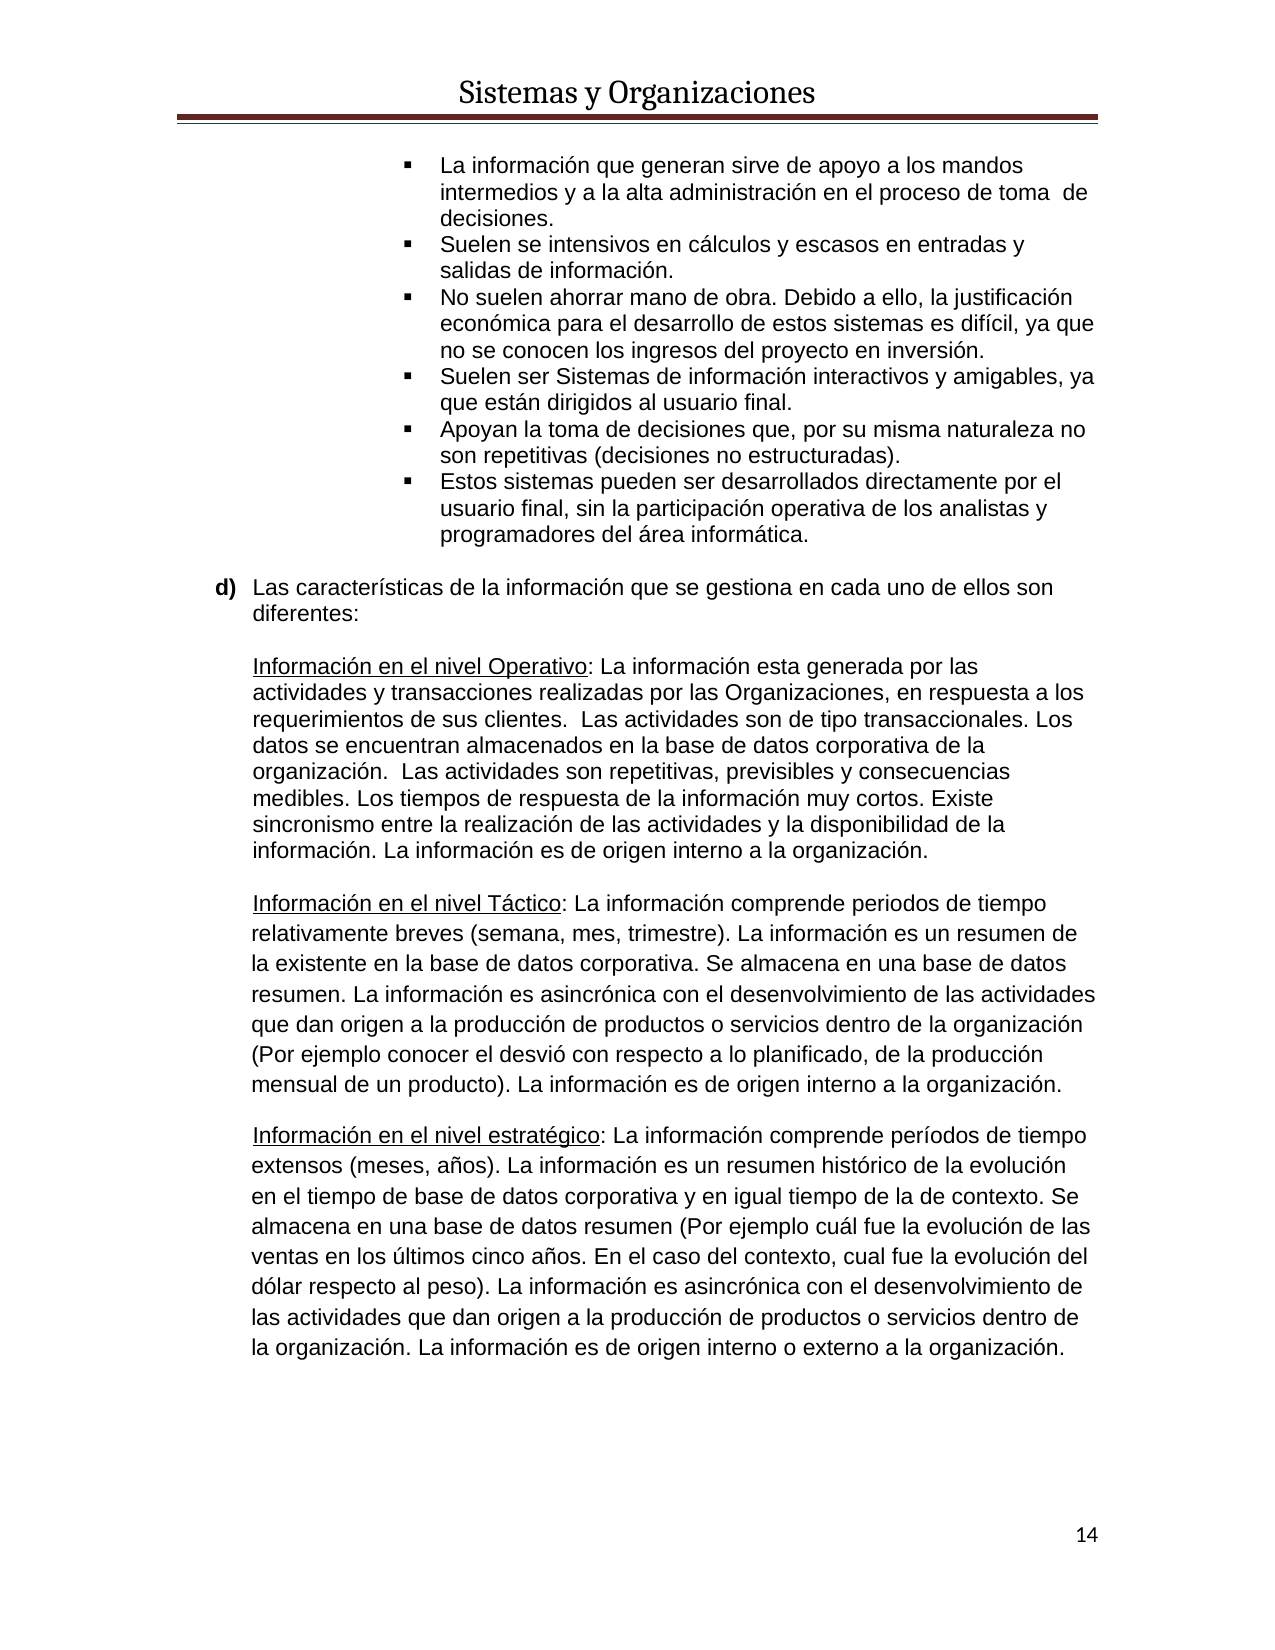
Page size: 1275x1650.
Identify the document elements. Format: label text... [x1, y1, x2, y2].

list No suelen ahorrar mano de obra. Debido a ello, la justificación económica para el desarrollo de estos sistemas es difícil, ya que no se conocen los ingresos del proyecto en inversión. [402, 284, 1098, 363]
list Suelen ser Sistemas de información interactivos y amigables, ya que están dirigidos al usuario final. [402, 363, 1098, 416]
text Información en el nivel estratégico: La información comprende períodos de tiempo extensos (meses, años). La información es un resumen histórico de la evolución en el tiempo de base de datos corporativa y en igual tiempo de la de contexto. Se almacena en una base de datos resumen (Por ejemplo cuál fue la evolución de las ventas en los últimos cinco años. En el caso del contexto, cual fue la evolución del dólar respecto al peso). La información es asincrónica con el desenvolvimiento de las actividades que dan origen a la producción de productos o servicios dentro de la organización. La información es de origen interno o externo a la organización. [251, 1122, 1098, 1360]
list Suelen se intensivos en cálculos y escasos en entradas y salidas de información. [402, 231, 1098, 284]
list Las características de la información que se gestiona en cada uno de ellos son diferentes: [215, 574, 1098, 626]
list La información que generan sirve de apoyo a los mandos intermedios y a la alta administración en el proceso de toma de decisiones. [402, 152, 1098, 231]
list Apoyan la toma de decisiones que, por su misma naturaleza no son repetitivas (decisiones no estructuradas). [402, 416, 1098, 468]
text Información en el nivel Táctico: La información comprende periodos de tiempo relativamente breves (semana, mes, trimestre). La información es un resumen de la existente en la base de datos corporativa. Se almacena en una base de datos resumen. La información es asincrónica con el desenvolvimiento de las actividades que dan origen a la producción de productos o servicios dentro de la organización (Por ejemplo conocer el desvió con respecto a lo planificado, de la producción mensual de un producto). La información es de origen interno a la organización. [251, 890, 1098, 1098]
list Información en el nivel Operativo: La información esta generada por las actividades y transacciones realizadas por las Organizaciones, en respuesta a los requerimientos de sus clientes. Las actividades son de tipo transaccionales. Los datos se encuentran almacenados en la base de datos corporativa de la organización. Las actividades son repetitivas, previsibles y consecuencias medibles. Los tiempos de respuesta de la información muy cortos. Existe sincronismo entre la realización de las actividades y la disponibilidad de la información. La información es de origen interno a la organización. [252, 653, 1098, 864]
list Estos sistemas pueden ser desarrollados directamente por el usuario final, sin la participación operativa de los analistas y programadores del área informática. [402, 468, 1098, 547]
